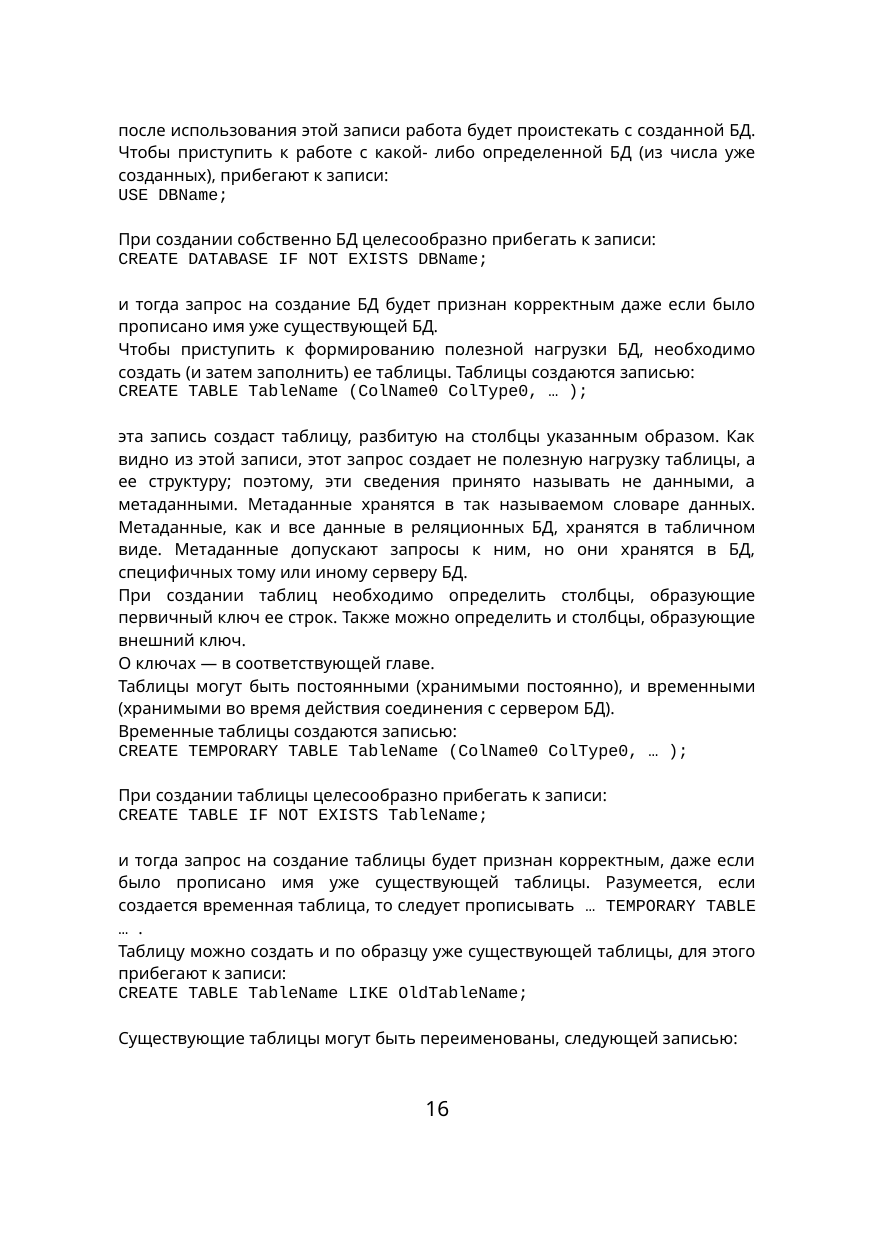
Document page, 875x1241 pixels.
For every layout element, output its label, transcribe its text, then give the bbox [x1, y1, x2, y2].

text При создании таблицы целесообразно прибегать к записи: [118, 784, 756, 807]
text Временные таблицы создаются записью: [118, 720, 756, 742]
text Таблицу можно создать и по образцу уже существующей таблицы, для этого прибегают к записи: [118, 939, 756, 985]
text Существующие таблицы могут быть переименованы, следующей записью: [118, 1026, 756, 1049]
text CREATE TABLE TableName (ColName0 ColType0, … ); [118, 383, 756, 402]
text после использования этой записи работа будет проистекать с созданной БД. Чтобы приступить к работе с какой- либо определенной БД (из числа уже созданных), прибегают к записи: [118, 118, 756, 186]
text CREATE TABLE IF NOT EXISTS TableName; [118, 807, 756, 826]
text USE DBName; [118, 186, 756, 205]
text CREATE DATABASE IF NOT EXISTS DBName; [118, 251, 756, 269]
text и тогда запрос на создание таблицы будет признан корректным, даже если было прописано имя уже существующей таблицы. Разумеется, если создается временная таблица, то следует прописывать … TEMPORARY TABLE … . [118, 848, 756, 939]
text эта запись создаст таблицу, разбитую на столбцы указанным образом. Как видно из этой записи, этот запрос создает не полезную нагрузку таблицы, а ее структуру; поэтому, эти сведения принято называть не данными, а метаданными. Метаданные хранятся в так называемом словаре данных. Метаданные, как и все данные в реляционных БД, хранятся в табличном виде. Метаданные допускают запросы к ним, но они хранятся в БД, специфичных тому или иному серверу БД. [118, 424, 756, 583]
text Таблицы могут быть постоянными (хранимыми постоянно), и временными (хранимыми во время действия соединения с сервером БД). [118, 674, 756, 720]
text При создании таблиц необходимо определить столбцы, образующие первичный ключ ее строк. Также можно определить и столбцы, образующие внешний ключ. [118, 583, 756, 652]
text CREATE TABLE TableName LIKE OldTableName; [118, 985, 756, 1003]
text и тогда запрос на создание БД будет признан корректным даже если было прописано имя уже существующей БД. [118, 292, 756, 337]
text При создании собственно БД целесообразно прибегать к записи: [118, 228, 756, 251]
text Чтобы приступить к формированию полезной нагрузки БД, необходимо создать (и затем заполнить) ее таблицы. Таблицы создаются записью: [118, 337, 756, 383]
text О ключах — в соответствующей главе. [118, 652, 756, 674]
text CREATE TEMPORARY TABLE TableName (ColName0 ColType0, … ); [118, 742, 756, 761]
